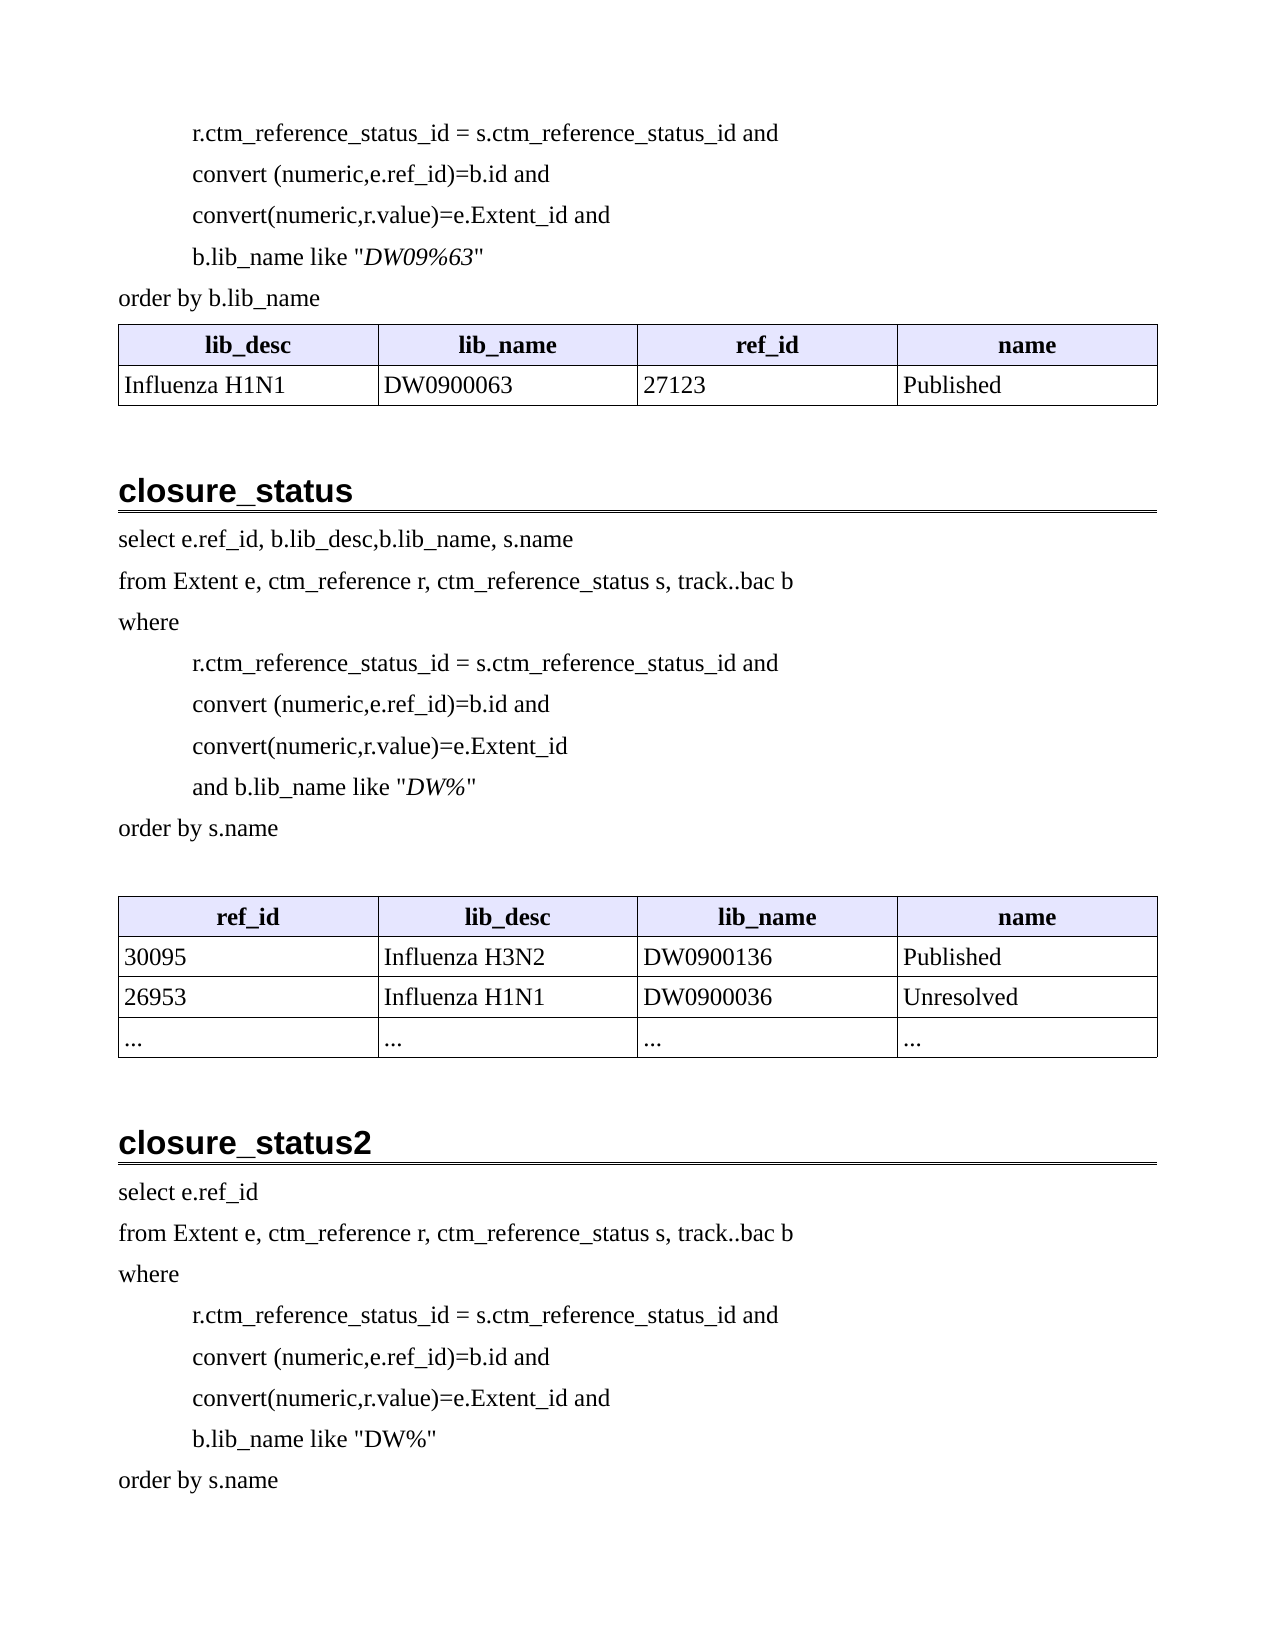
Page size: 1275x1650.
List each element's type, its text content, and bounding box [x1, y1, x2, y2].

subtitle closure_status2 [118, 1123, 1157, 1162]
table_cell Influenza H1N1 [119, 366, 378, 405]
table_cell DW0900036 [638, 977, 897, 1017]
subtitle closure_status [118, 471, 1157, 510]
text and b.lib_name like "DW%" [118, 772, 1157, 801]
table_cell ... [898, 1018, 1157, 1057]
table_cell Published [898, 366, 1157, 405]
text convert (numeric,e.ref_id)=b.id and [118, 689, 1157, 718]
text convert (numeric,e.ref_id)=b.id and [118, 1342, 1157, 1370]
table_header lib_desc [379, 897, 637, 936]
text convert(numeric,r.value)=e.Extent_id [118, 731, 1157, 759]
text b.lib_name like "DW%" [118, 1424, 1157, 1453]
text order by b.lib_name [118, 283, 1157, 312]
text b.lib_name like "DW09%63" [118, 242, 1157, 271]
table_header ref_id [638, 325, 897, 365]
table_header name [898, 325, 1157, 365]
text from Extent e, ctm_reference r, ctm_reference_status s, track..bac b [118, 566, 1157, 594]
table_cell 27123 [638, 366, 897, 405]
table_cell ... [638, 1018, 897, 1057]
text r.ctm_reference_status_id = s.ctm_reference_status_id and [118, 118, 1157, 147]
text from Extent e, ctm_reference r, ctm_reference_status s, track..bac b [118, 1218, 1157, 1247]
text where [118, 1259, 1157, 1288]
text order by s.name [118, 1465, 1157, 1494]
table_header lib_name [638, 897, 897, 936]
table_cell Published [898, 937, 1157, 976]
text r.ctm_reference_status_id = s.ctm_reference_status_id and [118, 1300, 1157, 1329]
table_cell Influenza H3N2 [379, 937, 637, 976]
text select e.ref_id, b.lib_desc,b.lib_name, s.name [118, 524, 1157, 553]
table_cell 26953 [119, 977, 378, 1017]
table_cell 30095 [119, 937, 378, 976]
table_cell Influenza H1N1 [379, 977, 637, 1017]
text where [118, 607, 1157, 636]
text convert (numeric,e.ref_id)=b.id and [118, 159, 1157, 188]
table_cell DW0900063 [379, 366, 637, 405]
table_cell ... [119, 1018, 378, 1057]
text convert(numeric,r.value)=e.Extent_id and [118, 201, 1157, 229]
text select e.ref_id [118, 1177, 1157, 1205]
text convert(numeric,r.value)=e.Extent_id and [118, 1383, 1157, 1412]
table_cell Unresolved [898, 977, 1157, 1017]
text order by s.name [118, 813, 1157, 842]
table_cell ... [379, 1018, 637, 1057]
table_header lib_name [379, 325, 637, 365]
table_header name [898, 897, 1157, 936]
table_cell DW0900136 [638, 937, 897, 976]
table_header lib_desc [119, 325, 378, 365]
table_header ref_id [119, 897, 378, 936]
text r.ctm_reference_status_id = s.ctm_reference_status_id and [118, 648, 1157, 677]
